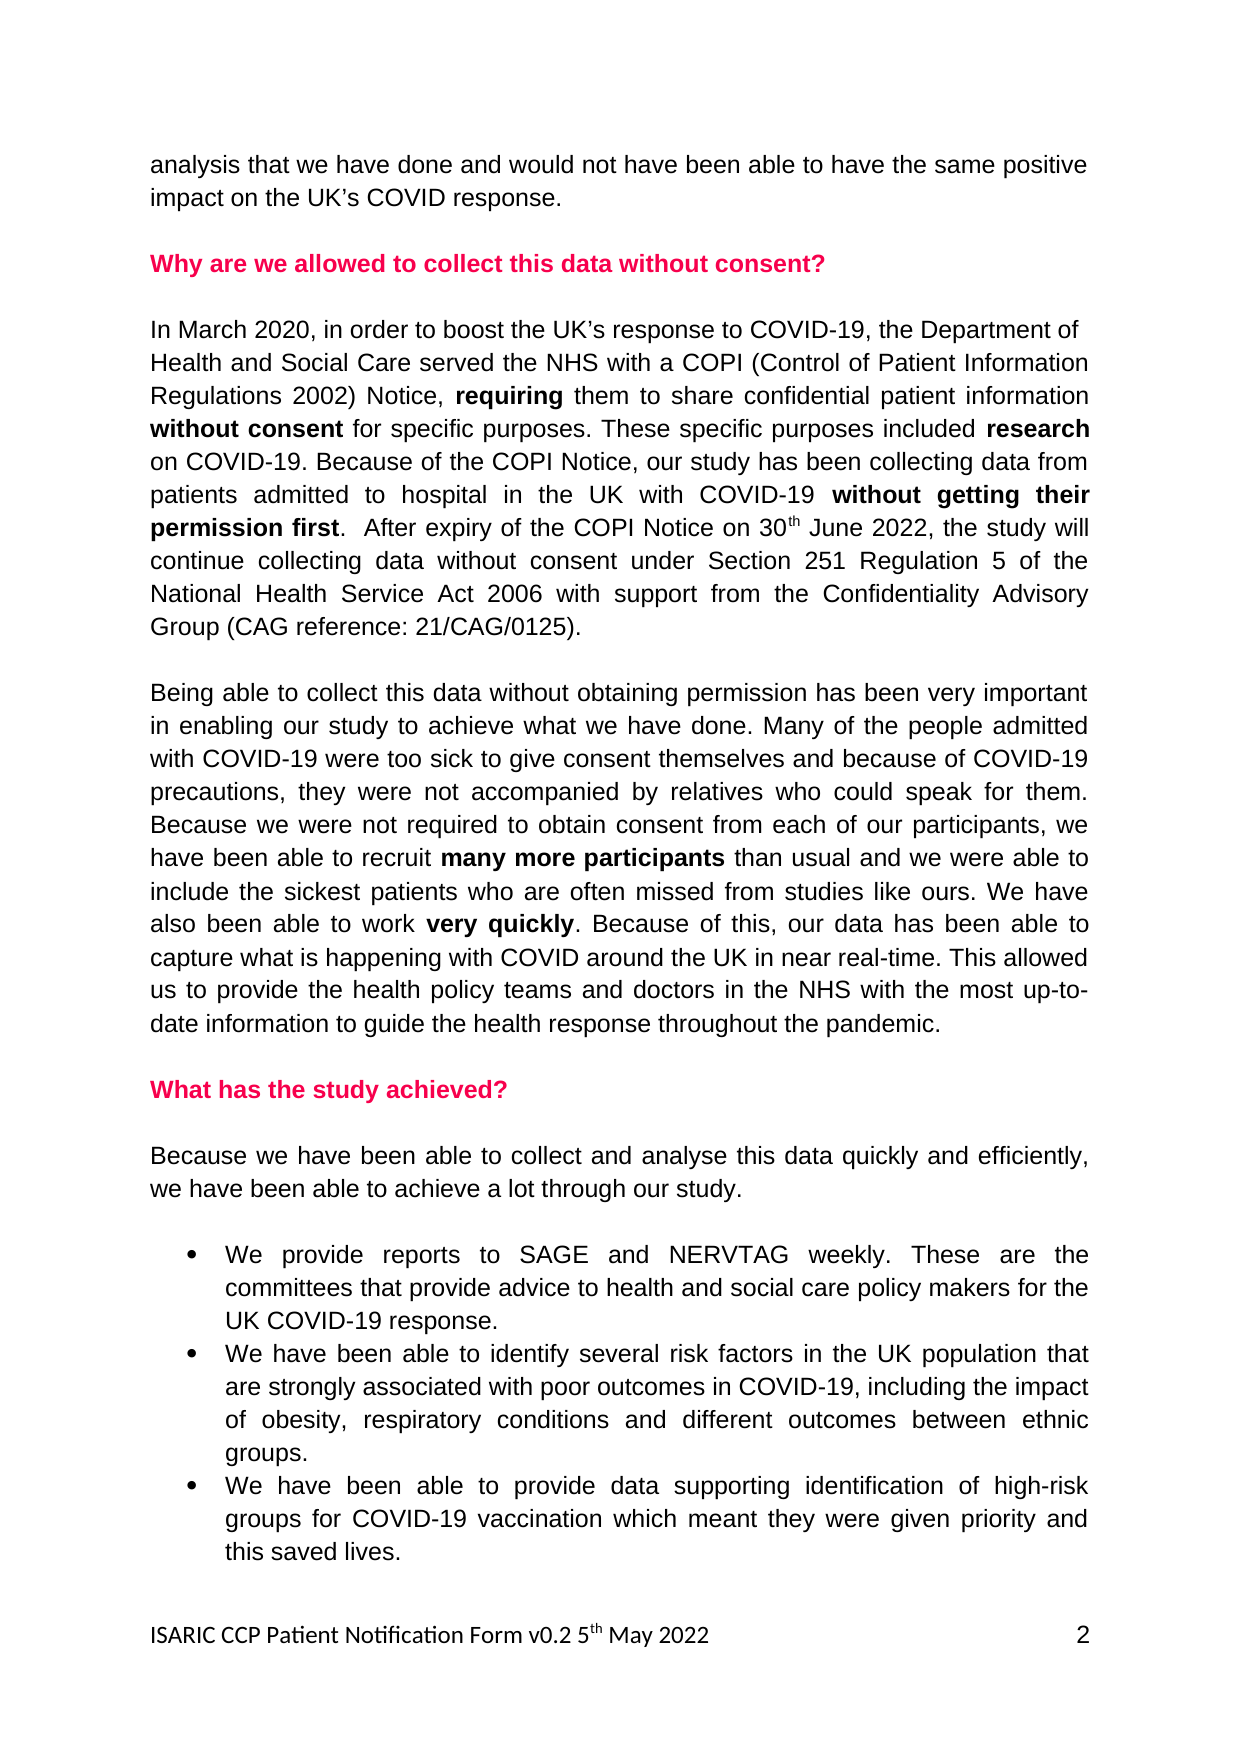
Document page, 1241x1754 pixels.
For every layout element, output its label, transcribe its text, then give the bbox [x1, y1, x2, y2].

text Being able to collect this data without obtaining permission has been very important in enabling our study to achieve what we have done. Many of the people admitted with COVID-19 were too sick to give consent themselves and because of COVID-19 precautions, they were not accompanied by relatives who could speak for them. Because we were not required to obtain consent from each of our participants, we have been able to recruit many more participants than usual and we were able to include the sickest patients who are often missed from studies like ours. We have also been able to work very quickly. Because of this, our data has been able to capture what is happening with COVID around the UK in near real-time. This allowed us to provide the health policy teams and doctors in the NHS with the most up-to-date information to guide the health response throughout the pandemic. [150, 678, 1090, 1037]
list We have been able to provide data supporting identification of high-risk groups for COVID-19 vaccination which meant they were given priority and this saved lives. [187, 1471, 1090, 1566]
text What has the study achieved? [150, 1074, 1090, 1103]
text Why are we allowed to collect this data without consent? [150, 249, 1090, 278]
text analysis that we have done and would not have been able to have the same positive impact on the UK’s COVID response. [150, 150, 1090, 212]
text Because we have been able to collect and analyse this data quickly and efficiently, we have been able to achieve a lot through our study. [150, 1141, 1090, 1202]
list We provide reports to SAGE and NERVTAG weekly. These are the committees that provide advice to health and social care policy makers for the UK COVID-19 response. [187, 1240, 1090, 1334]
text Health and Social Care served the NHS with a COPI (Control of Patient Information Regulations 2002) Notice, requiring them to share confidential patient information without consent for specific purposes. These specific purposes included research on COVID-19. Because of the COPI Notice, our study has been collecting data from patients admitted to hospital in the UK with COVID-19 without getting their permission first. After expiry of the COPI Notice on 30th June 2022, the study will continue collecting data without consent under Section 251 Regulation 5 of the National Health Service Act 2006 with support from the Confidentiality Advisory Group (CAG reference: 21/CAG/0125). [150, 348, 1090, 641]
list We have been able to identify several risk factors in the UK population that are strongly associated with poor outcomes in COVID-19, including the impact of obesity, respiratory conditions and different outcomes between ethnic groups. [187, 1339, 1090, 1467]
text In March 2020, in order to boost the UK’s response to COVID-19, the Department of [150, 315, 1090, 344]
